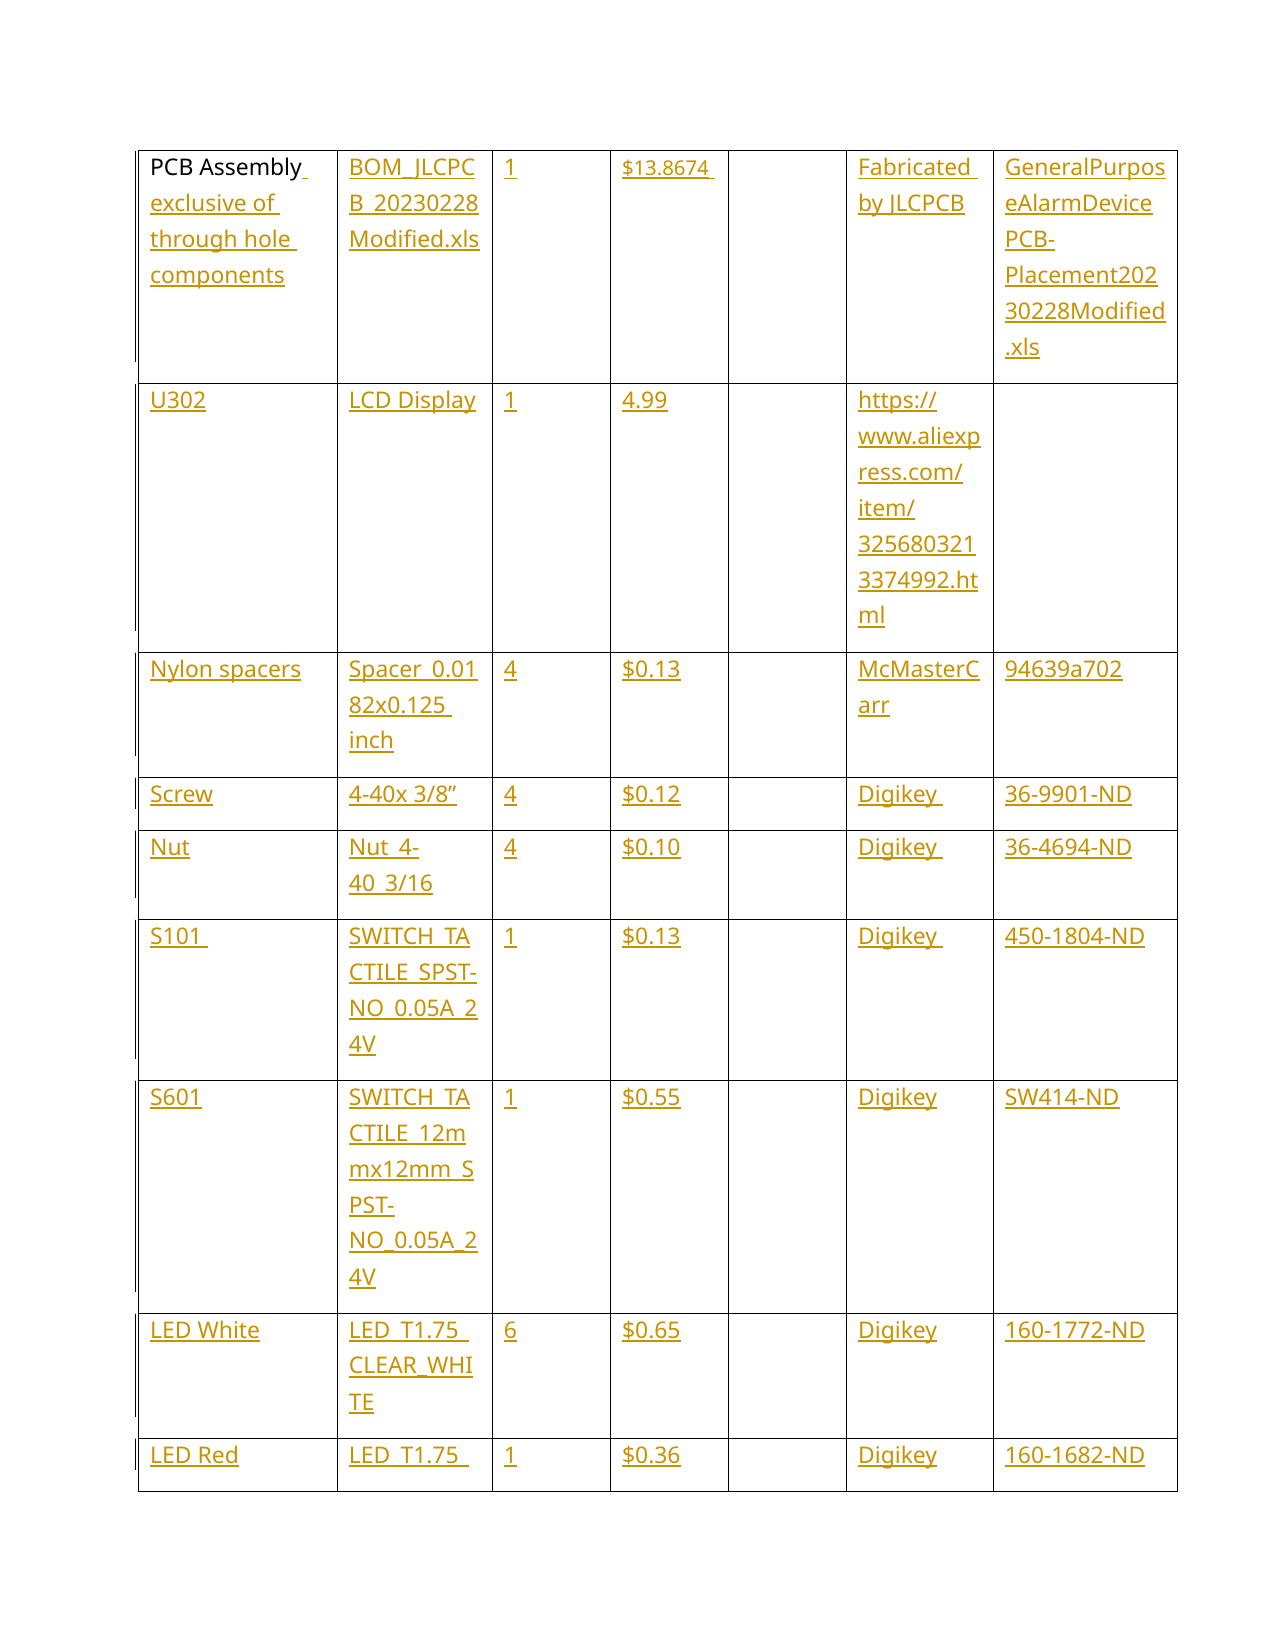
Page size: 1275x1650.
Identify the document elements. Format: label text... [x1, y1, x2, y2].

table_cell Digikey [847, 1439, 993, 1491]
table_cell $0.36 [611, 1439, 728, 1491]
table_cell [729, 778, 846, 830]
table_cell 4 [493, 653, 610, 777]
table_cell LED White [139, 1314, 337, 1437]
table_cell 4.99 [611, 384, 728, 652]
table_cell Nylon spacers [139, 653, 337, 777]
table_cell https://www.aliexpress.com/item/3256803213374992.html [847, 384, 993, 652]
table_cell [729, 1439, 846, 1491]
table_cell McMasterCarr [847, 653, 993, 777]
table_cell 36-9901-ND [994, 778, 1177, 830]
table_cell SWITCH_TACTILE_12mmx12mm_SPST-NO_0.05A_24V [338, 1081, 492, 1312]
table_cell PCB Assembly exclusive of through hole components [139, 151, 337, 383]
table_cell Fabricated by JLCPCB [847, 151, 993, 383]
table_cell $0.13 [611, 920, 728, 1080]
table_cell GeneralPurposeAlarmDevicePCB-Placement20230228Modified.xls [994, 151, 1177, 383]
table_cell $0.10 [611, 831, 728, 919]
table_cell LCD Display [338, 384, 492, 652]
table_cell Digikey [847, 1081, 993, 1312]
table_cell BOM_JLCPCB_20230228Modified.xls [338, 151, 492, 383]
table_cell [729, 384, 846, 652]
table_cell Nut_4-40_3/16 [338, 831, 492, 919]
table_cell [729, 653, 846, 777]
table_cell SWITCH_TACTILE_SPST-NO_0.05A_24V [338, 920, 492, 1080]
table_cell [994, 384, 1177, 652]
table_cell [729, 1314, 846, 1437]
table_cell 4-40x 3/8” [338, 778, 492, 830]
table_cell S101 [139, 920, 337, 1080]
table_cell [729, 920, 846, 1080]
table_cell LED_T1.75_ [338, 1439, 492, 1491]
table_cell Digikey [847, 831, 993, 919]
table_cell Nut [139, 831, 337, 919]
table_cell 1 [493, 384, 610, 652]
table_cell Screw [139, 778, 337, 830]
table_cell 1 [493, 1081, 610, 1312]
table_cell 94639a702 [994, 653, 1177, 777]
table_cell 160-1772-ND [994, 1314, 1177, 1437]
table_cell $0.55 [611, 1081, 728, 1312]
table_cell LED_T1.75_CLEAR_WHITE [338, 1314, 492, 1437]
table_cell 4 [493, 778, 610, 830]
table_cell 1 [493, 151, 610, 383]
table_cell $13.8674 [611, 151, 728, 383]
table_cell [729, 1081, 846, 1312]
table_cell $0.13 [611, 653, 728, 777]
table_cell S601 [139, 1081, 337, 1312]
table_cell 36-4694-ND [994, 831, 1177, 919]
table_cell SW414-ND [994, 1081, 1177, 1312]
table_cell 160-1682-ND [994, 1439, 1177, 1491]
table_cell [729, 831, 846, 919]
table_cell $0.65 [611, 1314, 728, 1437]
table_cell 450-1804-ND [994, 920, 1177, 1080]
table_cell 1 [493, 1439, 610, 1491]
table_cell [729, 151, 846, 383]
table_cell 6 [493, 1314, 610, 1437]
table_cell Digikey [847, 1314, 993, 1437]
table_cell 1 [493, 920, 610, 1080]
table_cell Spacer_0.0182x0.125 inch [338, 653, 492, 777]
table_cell $0.12 [611, 778, 728, 830]
table_cell U302 [139, 384, 337, 652]
table_cell Digikey [847, 920, 993, 1080]
table_cell LED Red [139, 1439, 337, 1491]
table_cell Digikey [847, 778, 993, 830]
table_cell 4 [493, 831, 610, 919]
